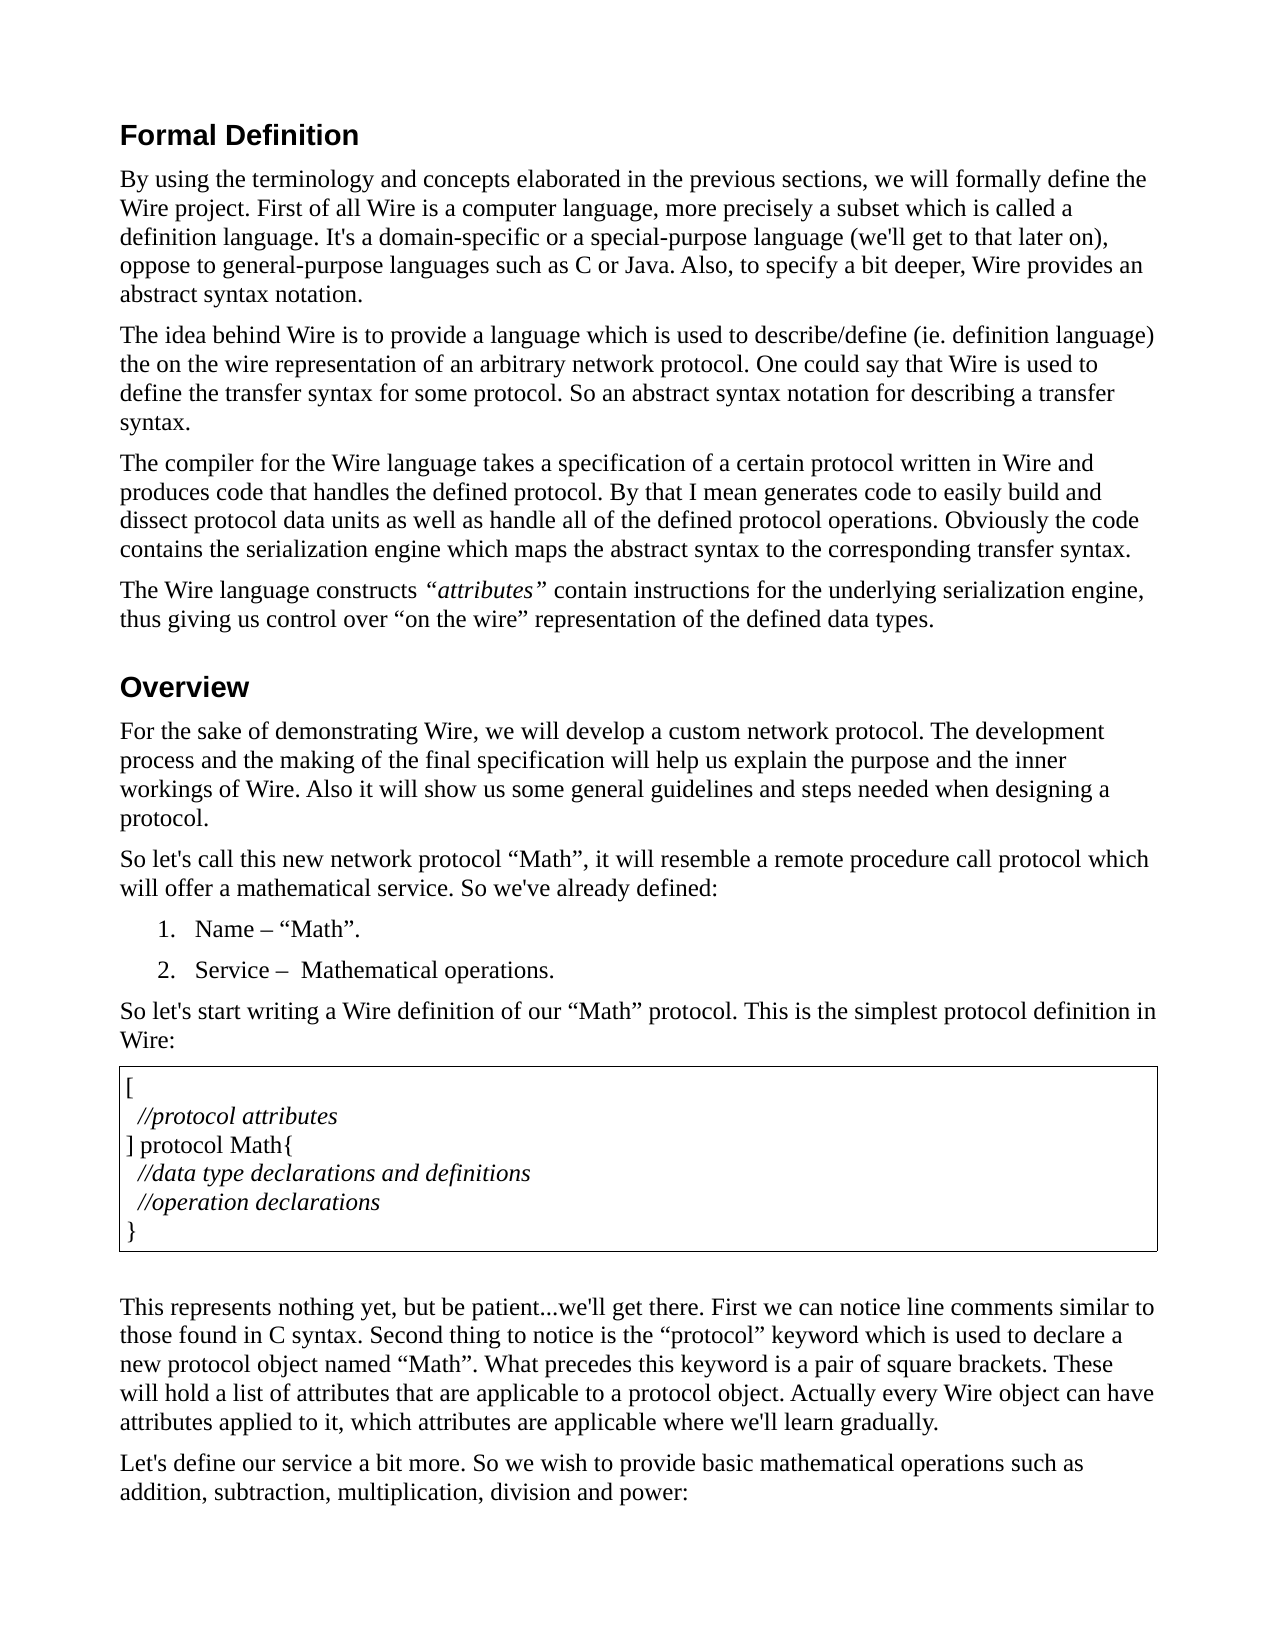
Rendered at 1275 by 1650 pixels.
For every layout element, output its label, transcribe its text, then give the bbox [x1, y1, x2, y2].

text So let's start writing a Wire definition of our “Math” protocol. This is the simplest protocol definition in Wire: [119, 996, 1157, 1054]
subtitle Overview [119, 670, 1157, 704]
text The Wire language constructs “attributes” contain instructions for the underlying serialization engine, thus giving us control over “on the wire” representation of the defined data types. [119, 575, 1157, 633]
text The compiler for the Wire language takes a specification of a certain protocol written in Wire and produces code that handles the defined protocol. By that I mean generates code to easily build and dissect protocol data units as well as handle all of the defined protocol operations. Obviously the code contains the serialization engine which maps the abstract syntax to the corresponding transfer syntax. [119, 448, 1157, 563]
list Name – “Math”. [157, 914, 1157, 943]
list Service – Mathematical operations. [157, 955, 1157, 984]
text By using the terminology and concepts elaborated in the previous sections, we will formally define the Wire project. First of all Wire is a computer language, more precisely a subset which is called a definition language. It's a domain-specific or a special-purpose language (we'll get to that later on), oppose to general-purpose languages such as C or Java. Also, to specify a bit deeper, Wire provides an abstract syntax notation. [119, 164, 1157, 308]
table_header [ //protocol attributes ] protocol Math{ //data type declarations and definitions //operation declarations } [120, 1067, 1157, 1251]
text So let's call this new network protocol “Math”, it will resemble a remote procedure call protocol which will offer a mathematical service. So we've already defined: [119, 844, 1157, 901]
text The idea behind Wire is to provide a language which is used to describe/define (ie. definition language) the on the wire representation of an arbitrary network protocol. One could say that Wire is used to define the transfer syntax for some protocol. So an abstract syntax notation for describing a transfer syntax. [119, 320, 1157, 435]
text For the sake of demonstrating Wire, we will develop a custom network protocol. The development process and the making of the final specification will help us explain the purpose and the inner workings of Wire. Also it will show us some general guidelines and steps needed when designing a protocol. [119, 716, 1157, 831]
text Let's define our service a bit more. So we wish to provide basic mathematical operations such as addition, subtraction, multiplication, division and power: [119, 1448, 1157, 1506]
text This represents nothing yet, but be patient...we'll get there. First we can notice line comments similar to those found in C syntax. Second thing to notice is the “protocol” keyword which is used to declare a new protocol object named “Math”. What precedes this keyword is a pair of square brackets. These will hold a list of attributes that are applicable to a protocol object. Actually every Wire object can have attributes applied to it, which attributes are applicable where we'll learn gradually. [119, 1292, 1157, 1436]
subtitle Formal Definition [119, 118, 1157, 152]
